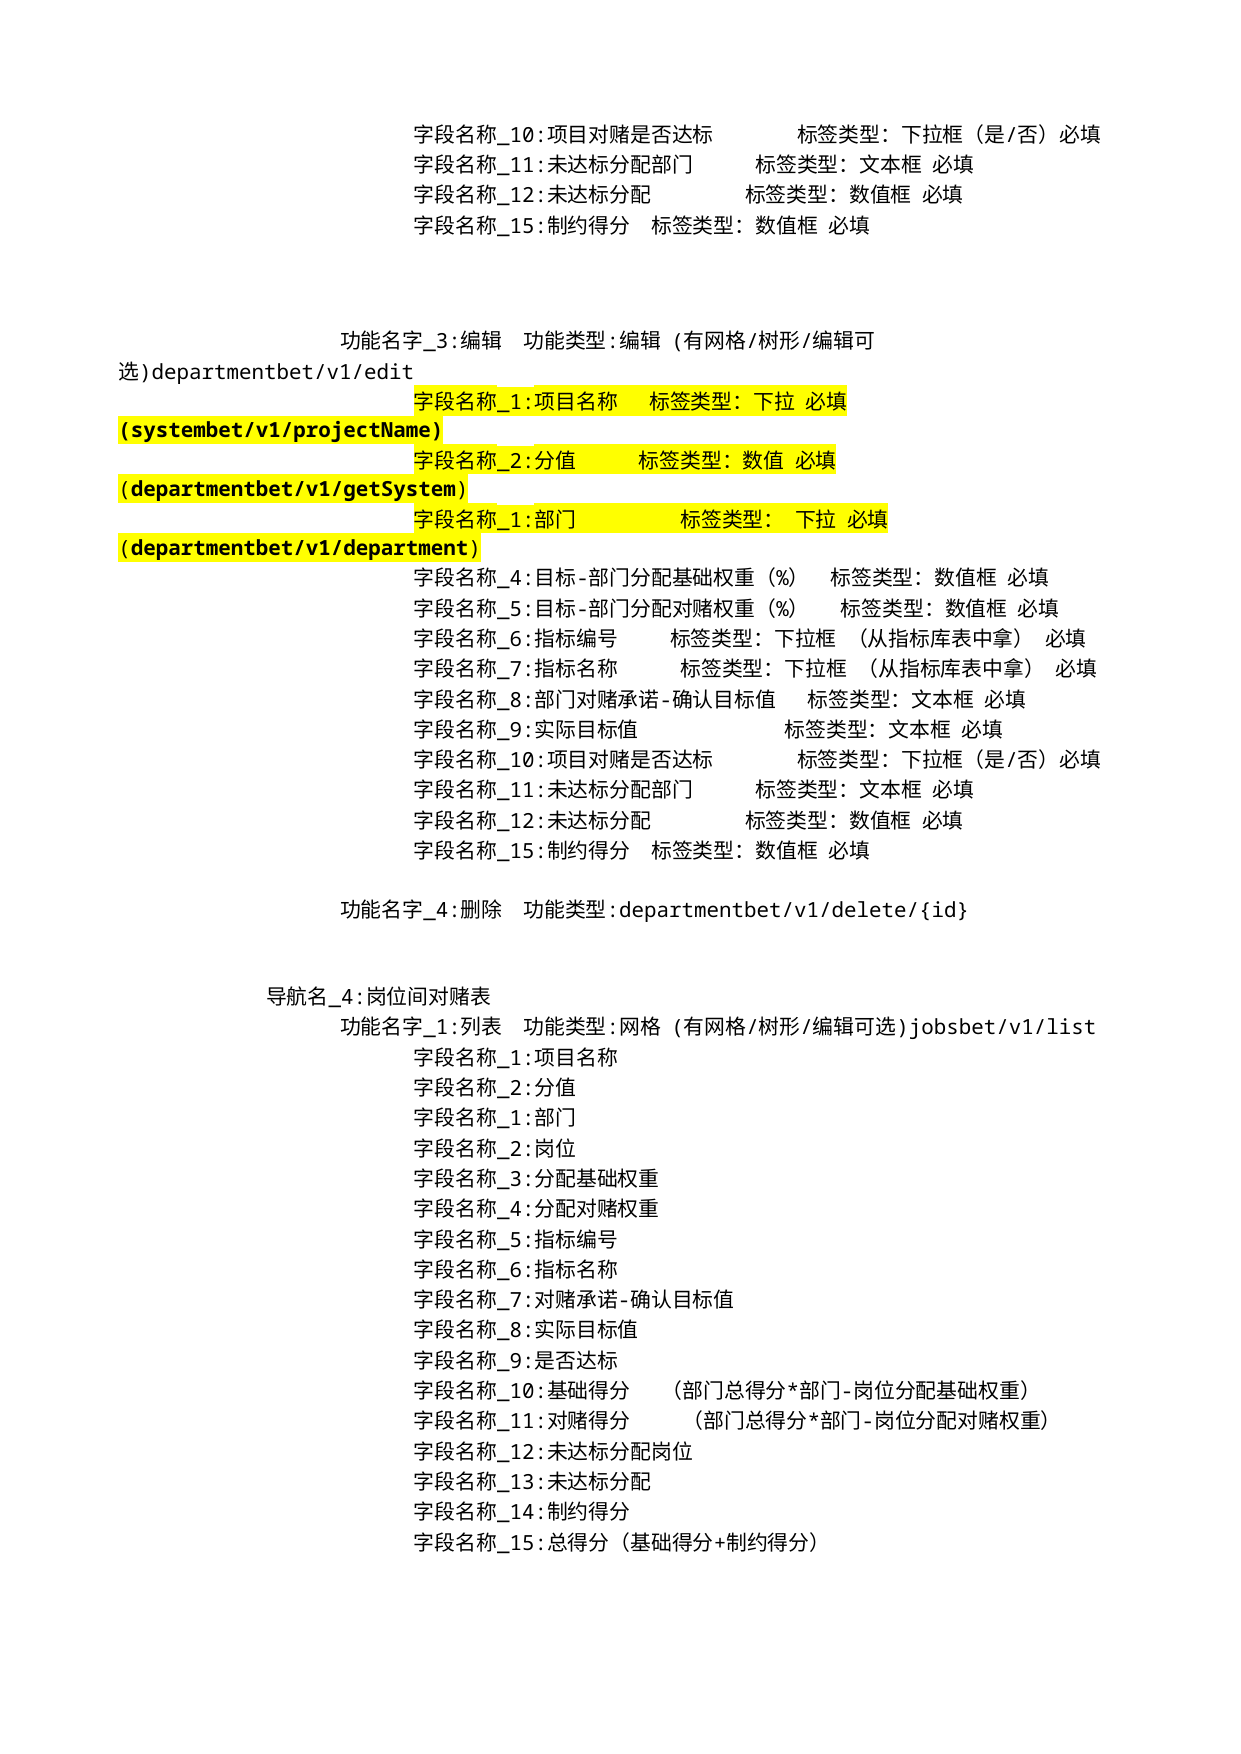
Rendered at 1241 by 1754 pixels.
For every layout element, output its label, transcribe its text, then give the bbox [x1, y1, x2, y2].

text 字段名称_13:未达标分配 [118, 1465, 1122, 1496]
text 字段名称_15:制约得分 标签类型：数值框 必填 [118, 209, 1122, 239]
text 字段名称_11:未达标分配部门 标签类型：文本框 必填 [118, 148, 1122, 179]
text 字段名称_10:基础得分 （部门总得分*部门-岗位分配基础权重） [118, 1374, 1122, 1405]
text 字段名称_11:未达标分配部门 标签类型：文本框 必填 [118, 774, 1122, 804]
text 字段名称_1:项目名称 标签类型：下拉 必填 [118, 385, 1122, 416]
text 字段名称_1:项目名称 [118, 1041, 1122, 1071]
text 字段名称_5:指标编号 [118, 1223, 1122, 1253]
text 字段名称_14:制约得分 [118, 1496, 1122, 1526]
text 字段名称_2:分值 [118, 1071, 1122, 1102]
text 字段名称_7:对赌承诺-确认目标值 [118, 1283, 1122, 1314]
text 字段名称_7:指标名称 标签类型：下拉框 （从指标库表中拿） 必填 [118, 652, 1122, 683]
text 字段名称_1:部门 标签类型： 下拉 必填 [118, 503, 1122, 533]
text 字段名称_8:部门对赌承诺-确认目标值 标签类型：文本框 必填 [118, 683, 1122, 713]
text 字段名称_1:部门 [118, 1102, 1122, 1132]
text 字段名称_10:项目对赌是否达标 标签类型：下拉框（是/否）必填 [118, 118, 1122, 148]
text 字段名称_8:实际目标值 [118, 1314, 1122, 1344]
text (systembet/v1/projectName) [118, 416, 1122, 444]
text 字段名称_2:岗位 [118, 1132, 1122, 1162]
text 字段名称_4:分配对赌权重 [118, 1192, 1122, 1223]
text 字段名称_9:实际目标值 标签类型：文本框 必填 [118, 713, 1122, 743]
text 导航名_4:岗位间对赌表 [118, 980, 1122, 1011]
text 字段名称_12:未达标分配岗位 [118, 1435, 1122, 1465]
text 字段名称_6:指标名称 [118, 1253, 1122, 1283]
text 功能名字_1:列表 功能类型:网格 (有网格/树形/编辑可选)jobsbet/v1/list [118, 1011, 1122, 1041]
text (departmentbet/v1/department) [118, 533, 1122, 562]
text 字段名称_12:未达标分配 标签类型：数值框 必填 [118, 804, 1122, 834]
text 字段名称_10:项目对赌是否达标 标签类型：下拉框（是/否）必填 [118, 743, 1122, 774]
text 字段名称_5:目标-部门分配对赌权重（%） 标签类型：数值框 必填 [118, 592, 1122, 622]
text 字段名称_3:分配基础权重 [118, 1162, 1122, 1192]
text 字段名称_11:对赌得分 （部门总得分*部门-岗位分配对赌权重） [118, 1405, 1122, 1435]
text 字段名称_9:是否达标 [118, 1344, 1122, 1374]
text 功能名字_3:编辑 功能类型:编辑 (有网格/树形/编辑可选)departmentbet/v1/edit [118, 325, 1122, 385]
text 字段名称_15:总得分（基础得分+制约得分） [118, 1526, 1122, 1556]
text 功能名字_4:删除 功能类型:departmentbet/v1/delete/{id} [118, 893, 1122, 923]
text 字段名称_6:指标编号 标签类型：下拉框 （从指标库表中拿） 必填 [118, 622, 1122, 652]
text 字段名称_15:制约得分 标签类型：数值框 必填 [118, 834, 1122, 865]
text 字段名称_4:目标-部门分配基础权重（%） 标签类型：数值框 必填 [118, 562, 1122, 592]
text 字段名称_2:分值 标签类型：数值 必填 [118, 444, 1122, 474]
text 字段名称_12:未达标分配 标签类型：数值框 必填 [118, 179, 1122, 209]
text (departmentbet/v1/getSystem) [118, 474, 1122, 503]
